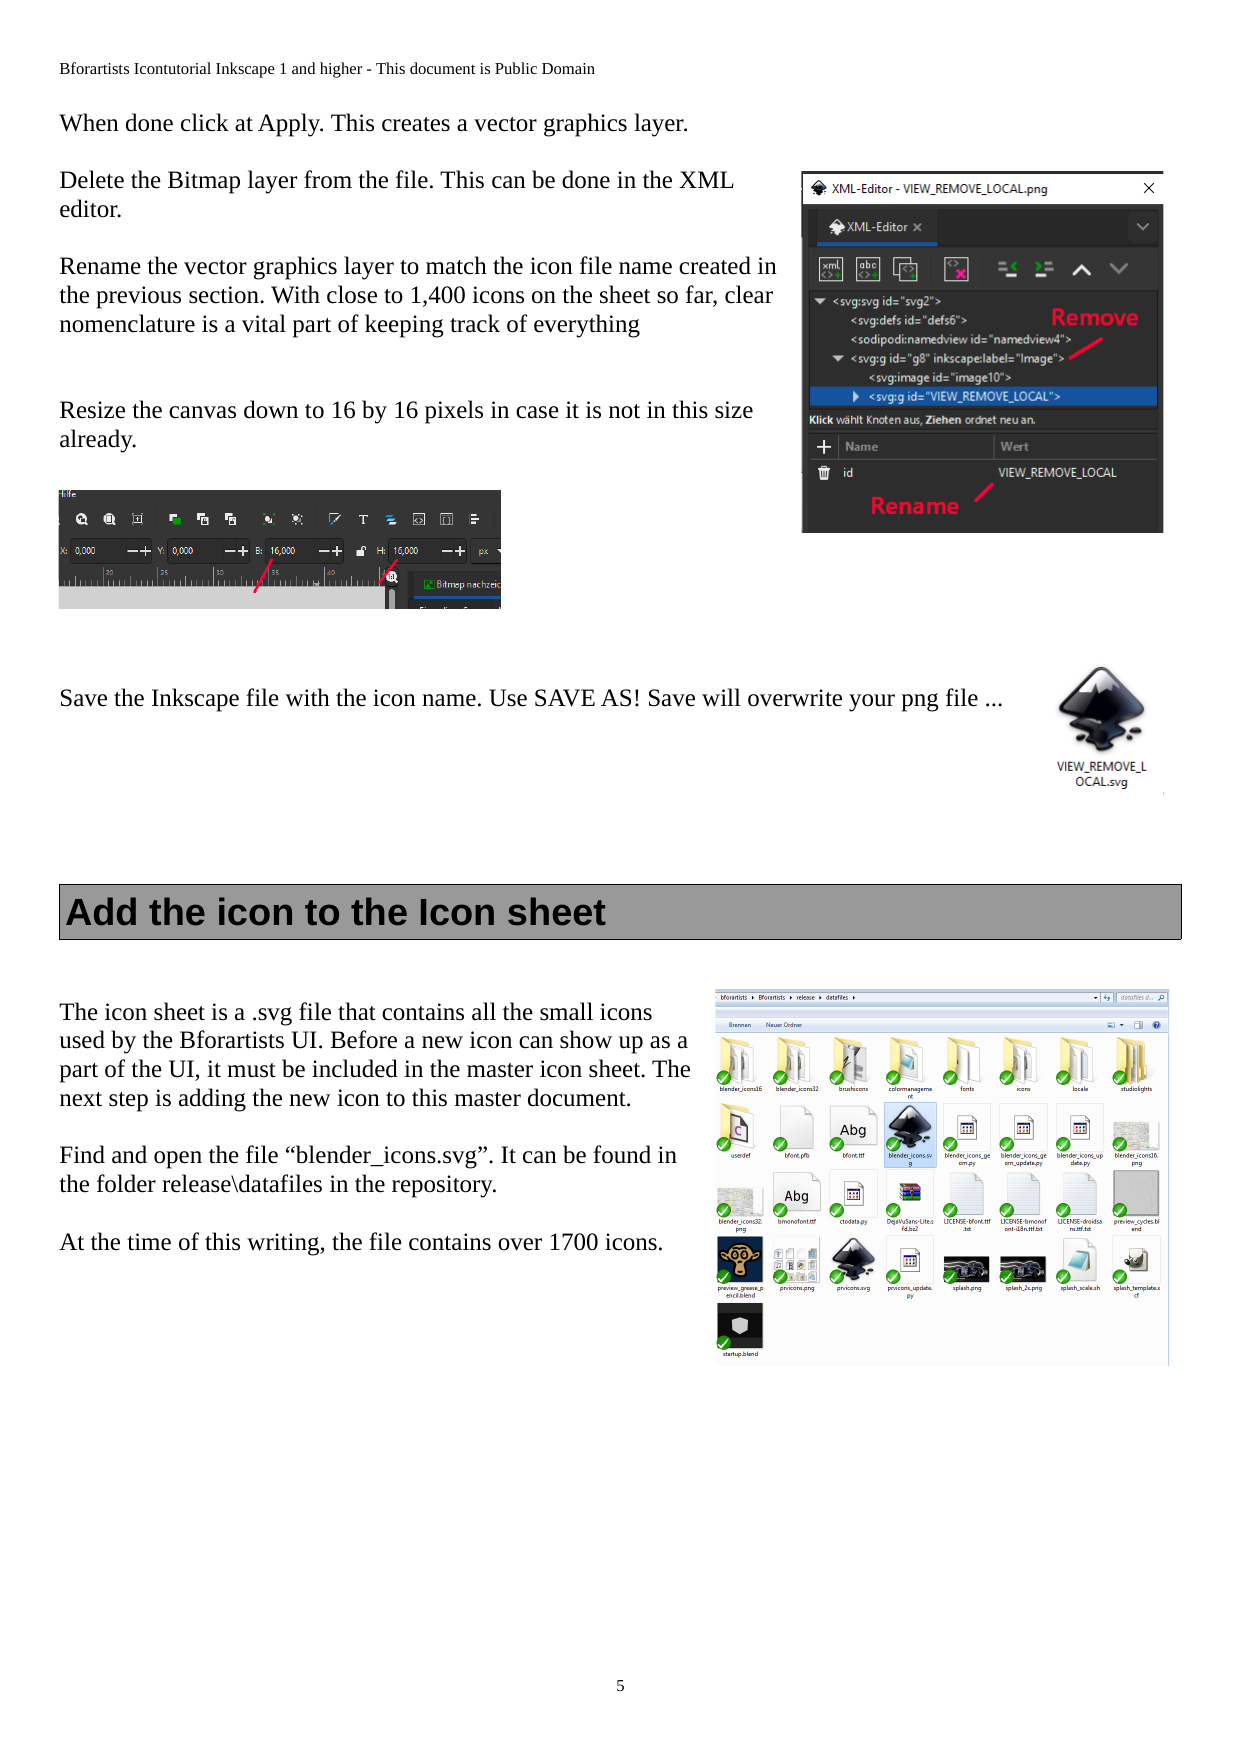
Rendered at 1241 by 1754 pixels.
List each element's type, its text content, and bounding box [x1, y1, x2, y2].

picture [715, 989, 1170, 1366]
table_header Add the icon to the Icon sheet [60, 885, 1181, 939]
picture [58, 490, 501, 609]
picture [801, 171, 1164, 533]
text Rename the vector graphics layer to match the icon file name created in the previous section. With close to 1,400 icons on the sheet so far, clear nomenclature is a vital part of keeping track of everything [59, 251, 801, 338]
picture [1040, 659, 1164, 795]
text When done click at Apply. This creates a vector graphics layer. [59, 108, 1181, 136]
text Resize the canvas down to 16 by 16 pixels in case it is not in this size already. [59, 395, 801, 453]
text Save the Inkscape file with the icon name. Use SAVE AS! Save will overwrite your png file ... [59, 683, 1040, 711]
text The icon sheet is a .svg file that contains all the small icons used by the Bforartists UI. Before a new icon can show up as a part of the UI, it must be included in the master icon sheet. The next step is adding the new icon to this master document. [59, 997, 715, 1112]
text At the time of this writing, the file contains over 1700 icons. [59, 1227, 715, 1256]
text Delete the Bitmap layer from the file. This can be done in the XML editor. [59, 165, 1181, 223]
text Find and open the file “blender_icons.svg”. It can be found in the folder release\datafiles in the repository. [59, 1141, 715, 1198]
